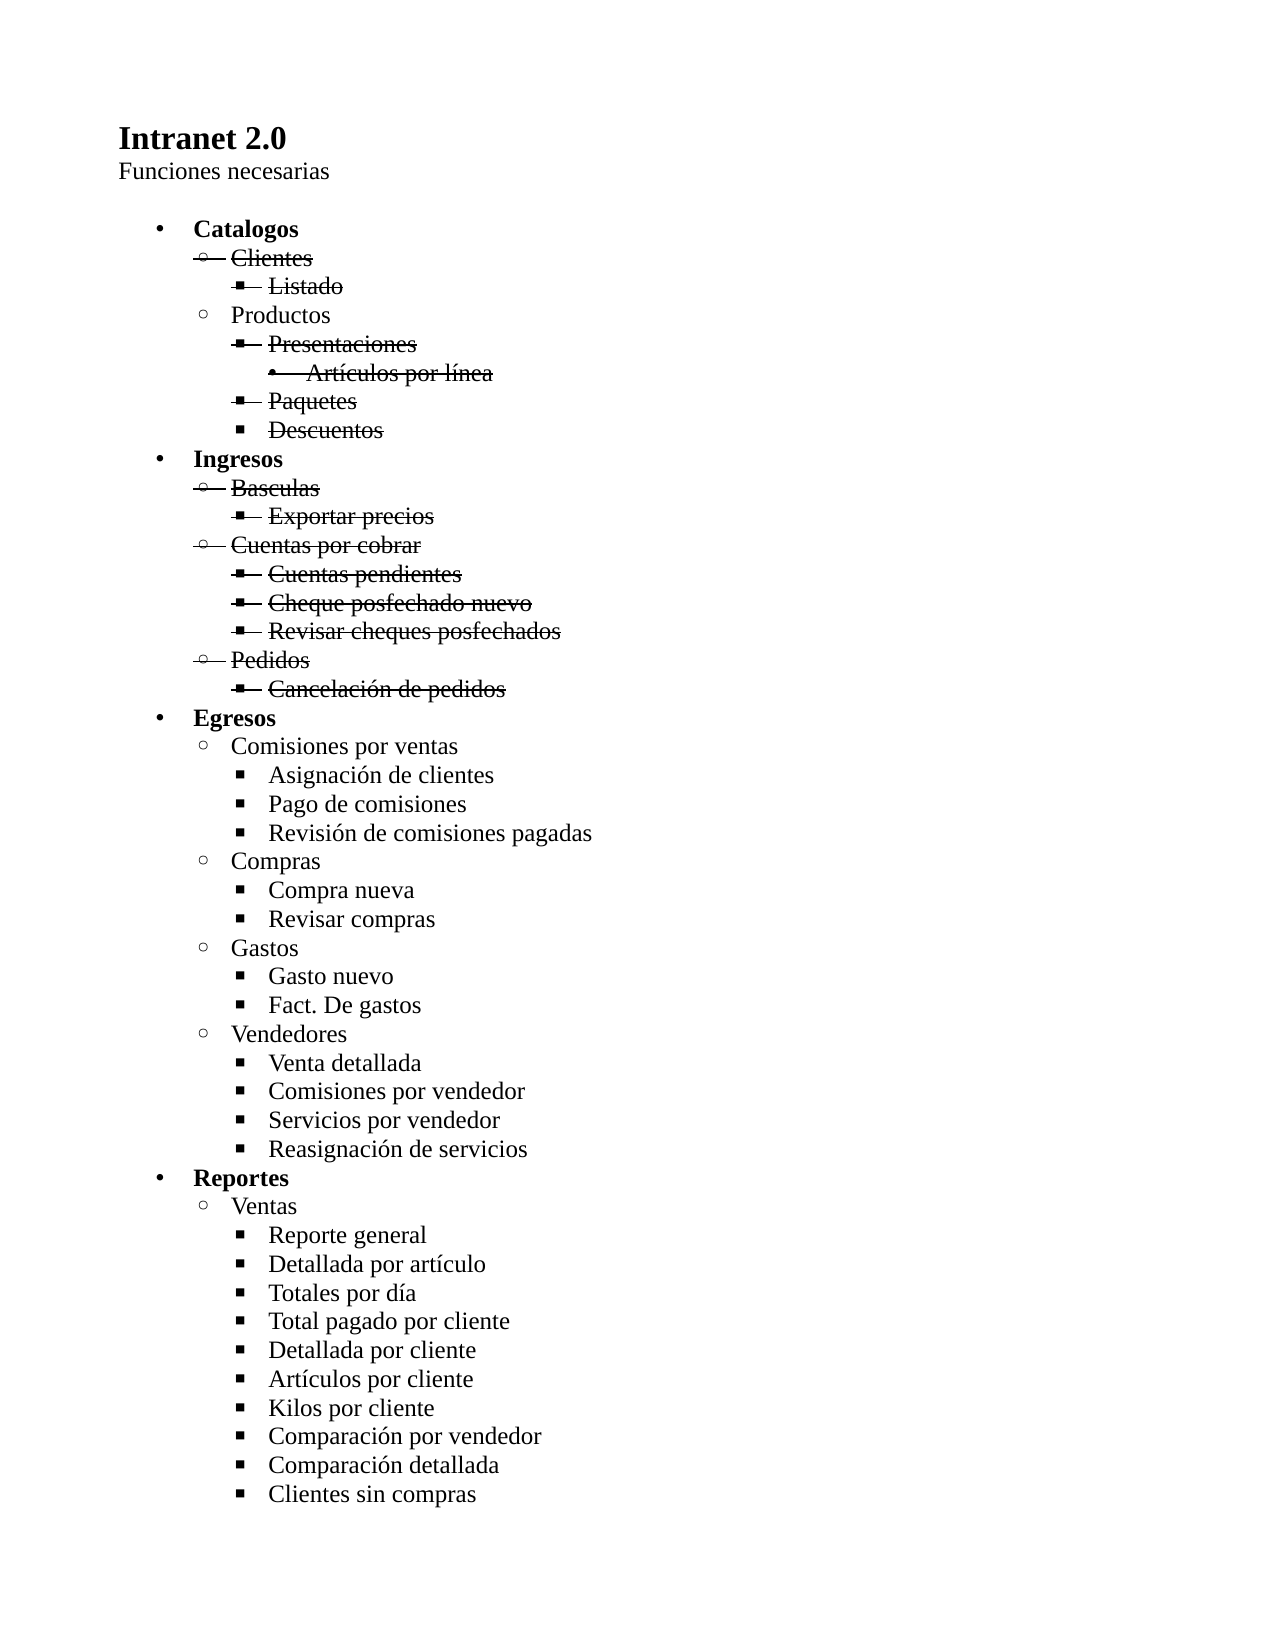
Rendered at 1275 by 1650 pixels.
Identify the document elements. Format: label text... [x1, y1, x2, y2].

list Clientes [193, 243, 1157, 271]
list Vendedores [193, 1019, 1157, 1048]
list Totales por día [231, 1278, 1157, 1306]
list Total pagado por cliente [231, 1306, 1157, 1335]
list Clientes sin compras [231, 1479, 1157, 1508]
list Revisar compras [231, 904, 1157, 933]
list Catalogos [156, 214, 1157, 243]
list Compras [193, 846, 1157, 875]
list Descuentos [231, 415, 1157, 444]
list Cancelación de pedidos [231, 674, 1157, 703]
list Exportar precios [231, 501, 1157, 530]
list Revisión de comisiones pagadas [231, 818, 1157, 846]
list Gastos [193, 933, 1157, 961]
list Cuentas por cobrar [193, 530, 1157, 559]
list Revisar cheques posfechados [231, 616, 1157, 645]
list Comisiones por vendedor [231, 1076, 1157, 1105]
list Ventas [193, 1191, 1157, 1220]
list Ingresos [156, 444, 1157, 473]
list Cuentas pendientes [231, 559, 1157, 588]
text Funciones necesarias [118, 156, 1157, 185]
list Reportes [156, 1163, 1157, 1191]
list Reasignación de servicios [231, 1134, 1157, 1163]
list Basculas [193, 473, 1157, 501]
list Asignación de clientes [231, 760, 1157, 789]
list Artículos por línea [268, 358, 1157, 386]
list Compra nueva [231, 875, 1157, 904]
list Venta detallada [231, 1048, 1157, 1076]
list Egresos [156, 703, 1157, 731]
list Listado [231, 271, 1157, 300]
list Productos [193, 300, 1157, 329]
list Detallada por cliente [231, 1335, 1157, 1364]
list Reporte general [231, 1220, 1157, 1249]
list Gasto nuevo [231, 961, 1157, 990]
list Detallada por artículo [231, 1249, 1157, 1278]
list Artículos por cliente [231, 1364, 1157, 1393]
list Fact. De gastos [231, 990, 1157, 1019]
list Pedidos [193, 645, 1157, 674]
text Intranet 2.0 [118, 118, 1157, 156]
list Cheque posfechado nuevo [231, 588, 1157, 616]
list Kilos por cliente [231, 1393, 1157, 1421]
list Comisiones por ventas [193, 731, 1157, 760]
list Presentaciones [231, 329, 1157, 358]
list Servicios por vendedor [231, 1105, 1157, 1134]
list Paquetes [231, 386, 1157, 415]
list Comparación detallada [231, 1450, 1157, 1479]
list Comparación por vendedor [231, 1421, 1157, 1450]
list Pago de comisiones [231, 789, 1157, 818]
